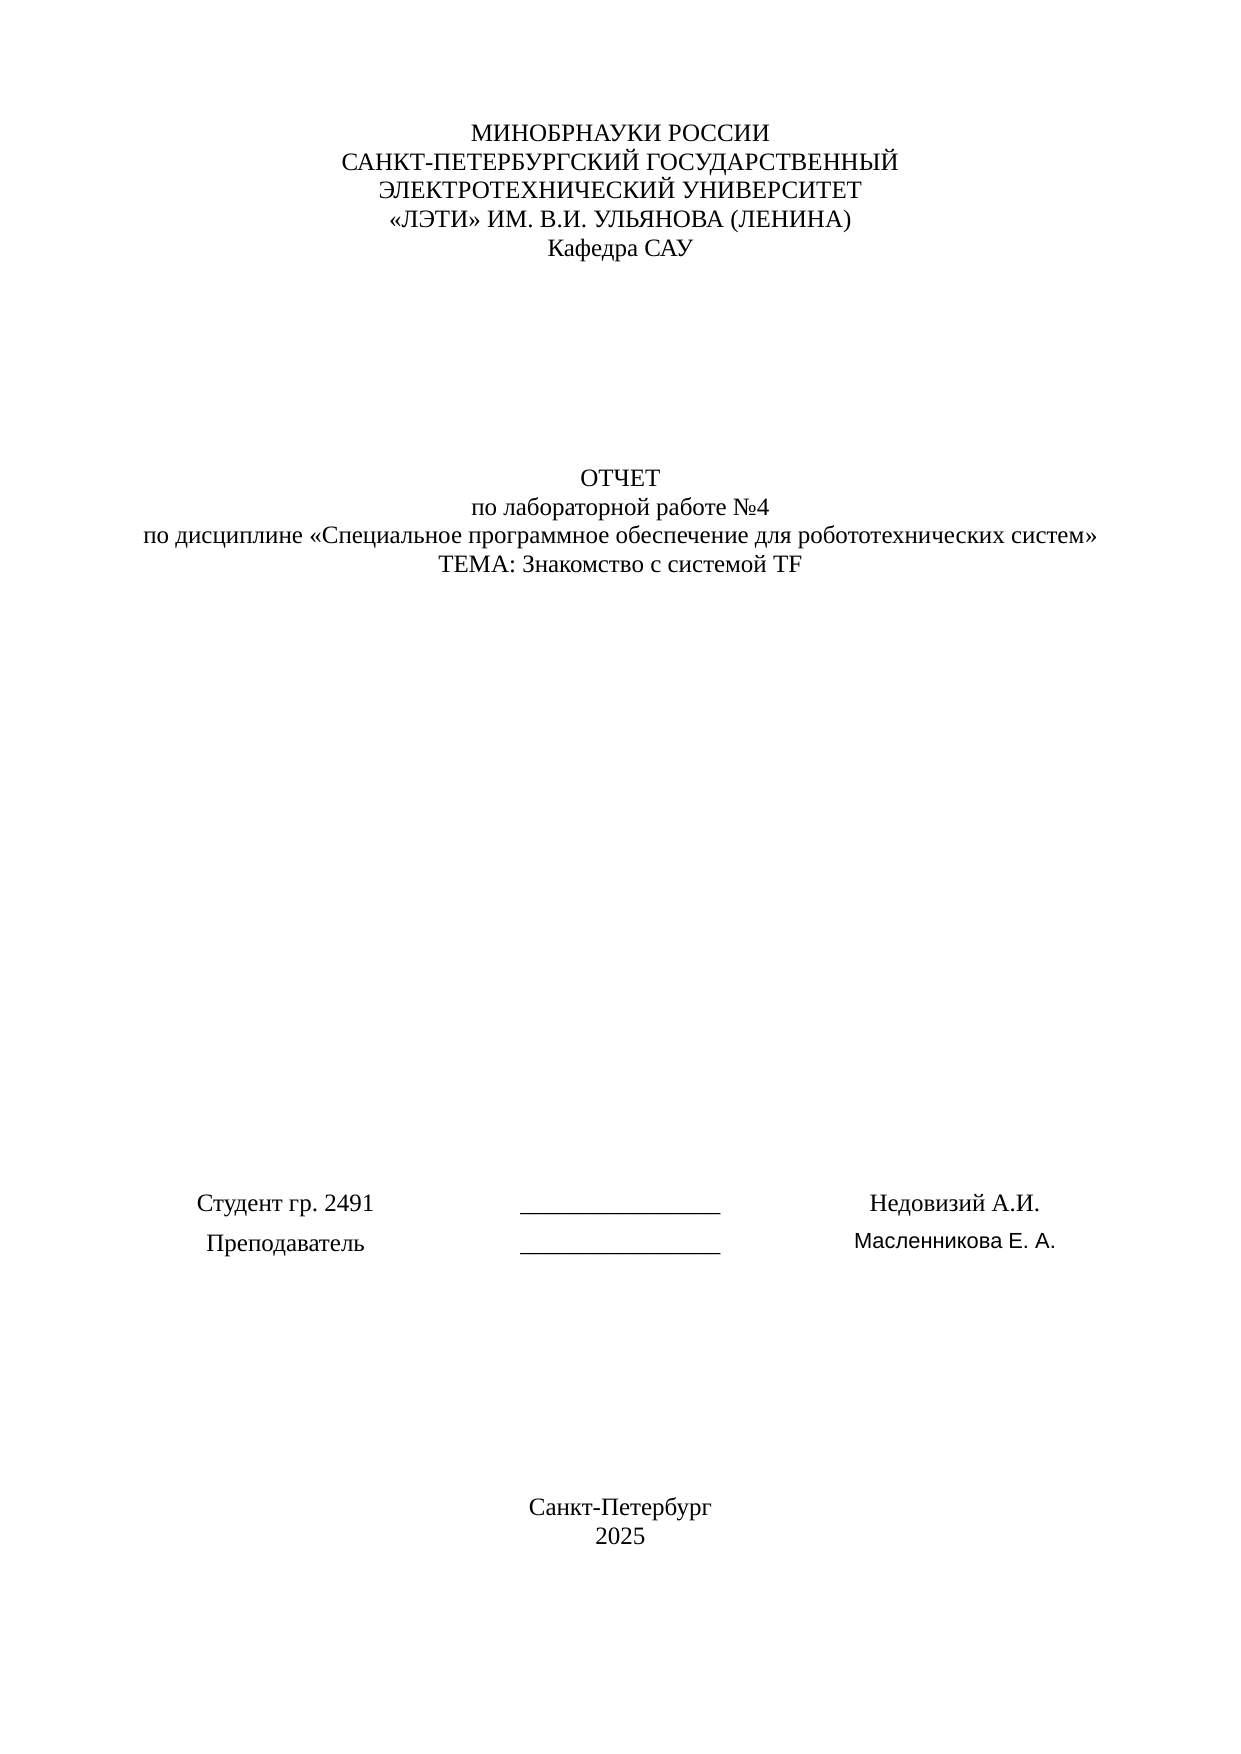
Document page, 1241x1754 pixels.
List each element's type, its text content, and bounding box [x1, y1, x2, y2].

table_cell ________________ [453, 1222, 787, 1262]
table_cell Преподаватель [118, 1222, 453, 1262]
table_header Недовизий А.И. [788, 1182, 1122, 1222]
text САНКТ-ПЕТЕРБУРГСКИЙ ГОСУДАРСТВЕННЫЙ [118, 147, 1122, 176]
table_header Студент гр. 2491 [118, 1182, 453, 1222]
text Санкт-Петербург [118, 1492, 1122, 1521]
text МИНОБРНАУКИ РОССИИ [118, 118, 1122, 147]
text ОТЧЕТ [118, 463, 1122, 492]
text 2025 [118, 1521, 1122, 1550]
table_header ________________ [453, 1182, 787, 1222]
text ТЕМА: Знакомство с системой TF [118, 549, 1122, 578]
text по лабораторной работе №4 [118, 492, 1122, 521]
text Кафедра САУ [118, 233, 1122, 262]
text ЭЛЕКТРОТЕХНИЧЕСКИЙ УНИВЕРСИТЕТ [118, 176, 1122, 204]
text по дисциплине «Специальное программное обеспечение для робототехнических систем» [118, 521, 1122, 549]
text «ЛЭТИ» ИМ. В.И. УЛЬЯНОВА (ЛЕНИНА) [118, 204, 1122, 233]
table_cell Масленникова Е. А. [788, 1222, 1122, 1262]
